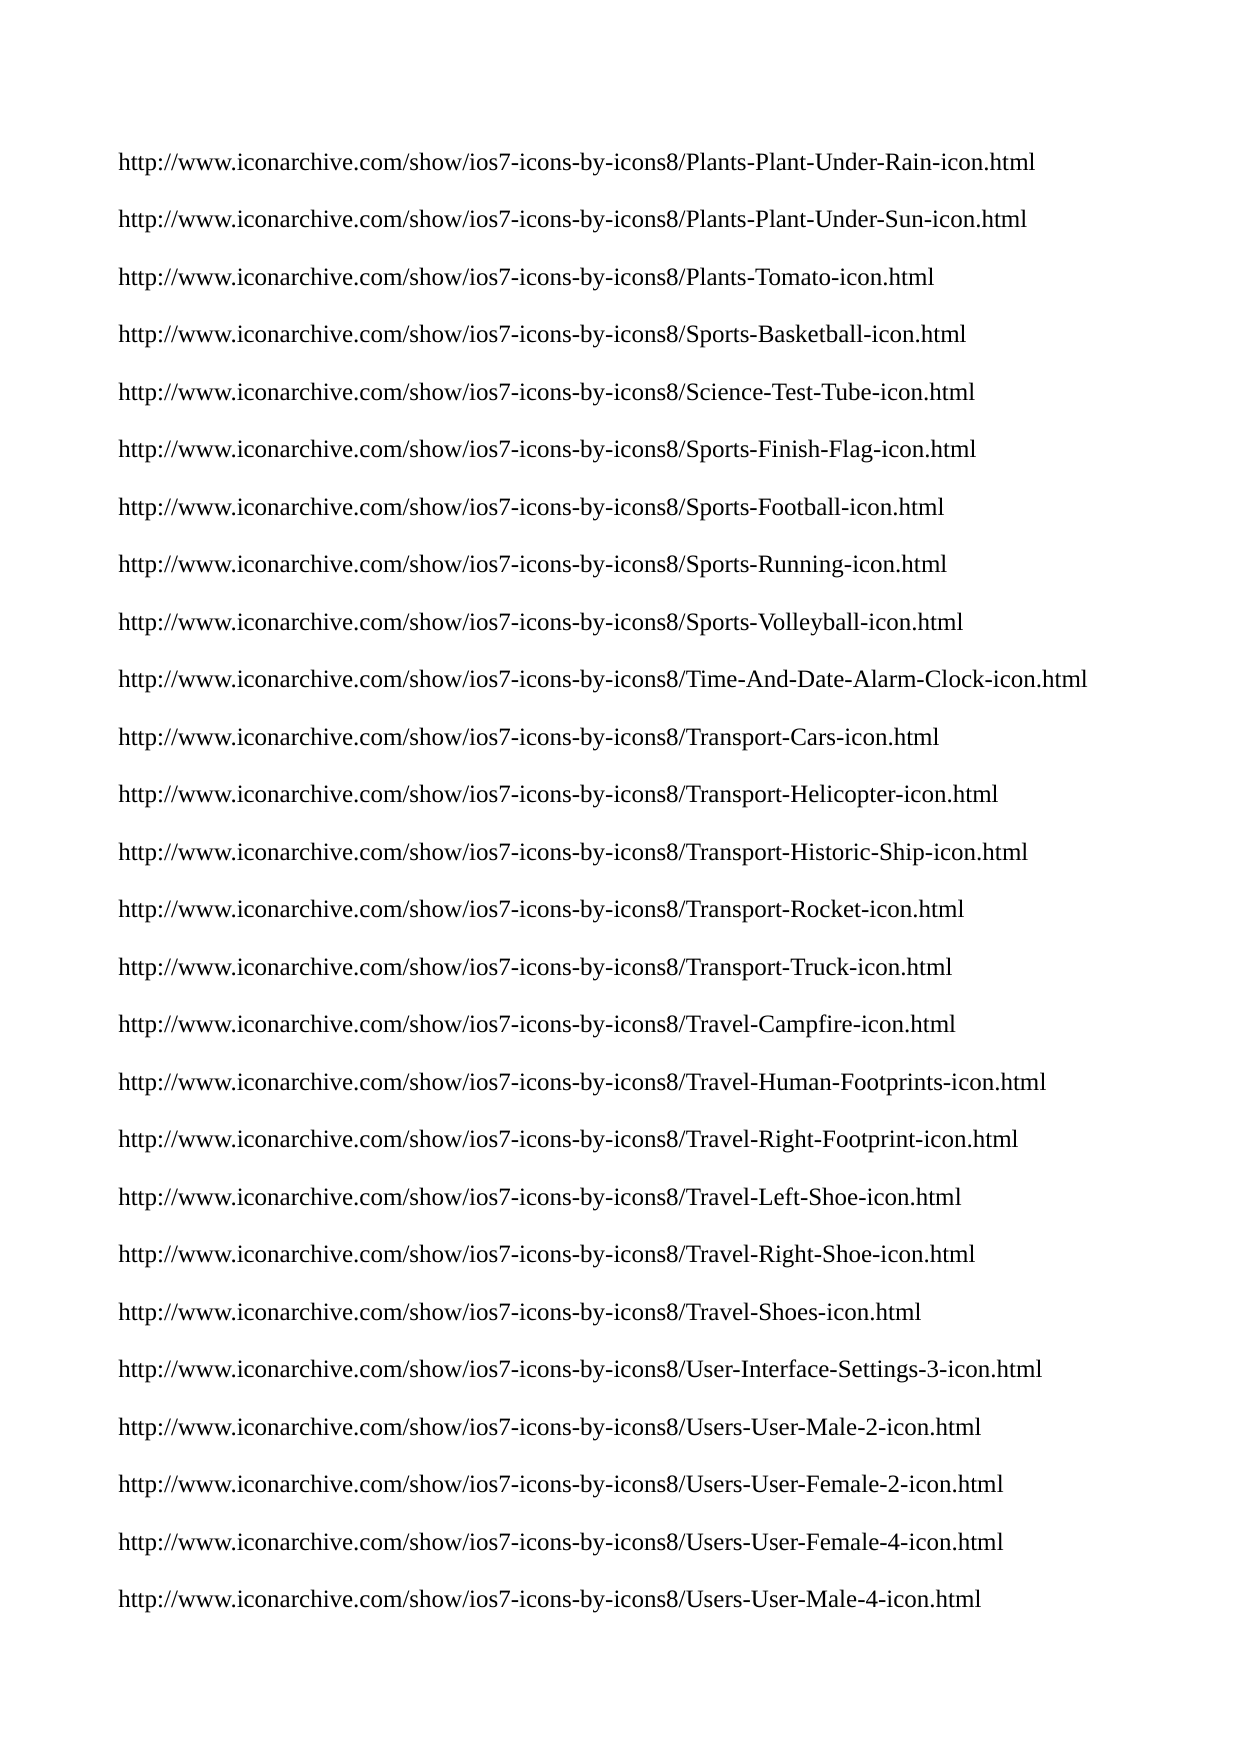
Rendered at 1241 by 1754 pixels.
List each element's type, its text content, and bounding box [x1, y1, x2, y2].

text http://www.iconarchive.com/show/ios7-icons-by-icons8/Plants-Plant-Under-Sun-icon.html [118, 204, 1122, 233]
text http://www.iconarchive.com/show/ios7-icons-by-icons8/Travel-Human-Footprints-icon.html [118, 1067, 1122, 1096]
text http://www.iconarchive.com/show/ios7-icons-by-icons8/Time-And-Date-Alarm-Clock-icon.html [118, 664, 1122, 693]
text http://www.iconarchive.com/show/ios7-icons-by-icons8/Users-User-Male-2-icon.html [118, 1412, 1122, 1441]
text http://www.iconarchive.com/show/ios7-icons-by-icons8/Transport-Cars-icon.html [118, 722, 1122, 751]
text http://www.iconarchive.com/show/ios7-icons-by-icons8/Travel-Shoes-icon.html [118, 1297, 1122, 1326]
text http://www.iconarchive.com/show/ios7-icons-by-icons8/User-Interface-Settings-3-icon.html [118, 1354, 1122, 1383]
text http://www.iconarchive.com/show/ios7-icons-by-icons8/Transport-Truck-icon.html [118, 952, 1122, 981]
text http://www.iconarchive.com/show/ios7-icons-by-icons8/Transport-Helicopter-icon.html [118, 779, 1122, 808]
text http://www.iconarchive.com/show/ios7-icons-by-icons8/Sports-Football-icon.html [118, 492, 1122, 521]
text http://www.iconarchive.com/show/ios7-icons-by-icons8/Travel-Campfire-icon.html [118, 1009, 1122, 1038]
text http://www.iconarchive.com/show/ios7-icons-by-icons8/Travel-Right-Footprint-icon.html [118, 1124, 1122, 1153]
text http://www.iconarchive.com/show/ios7-icons-by-icons8/Users-User-Female-2-icon.html [118, 1469, 1122, 1498]
text http://www.iconarchive.com/show/ios7-icons-by-icons8/Plants-Tomato-icon.html [118, 262, 1122, 291]
text http://www.iconarchive.com/show/ios7-icons-by-icons8/Transport-Historic-Ship-icon.html [118, 837, 1122, 866]
text http://www.iconarchive.com/show/ios7-icons-by-icons8/Users-User-Male-4-icon.html [118, 1584, 1122, 1613]
text http://www.iconarchive.com/show/ios7-icons-by-icons8/Users-User-Female-4-icon.html [118, 1527, 1122, 1556]
text http://www.iconarchive.com/show/ios7-icons-by-icons8/Travel-Right-Shoe-icon.html [118, 1239, 1122, 1268]
text http://www.iconarchive.com/show/ios7-icons-by-icons8/Sports-Basketball-icon.html [118, 319, 1122, 348]
text http://www.iconarchive.com/show/ios7-icons-by-icons8/Science-Test-Tube-icon.html [118, 377, 1122, 406]
text http://www.iconarchive.com/show/ios7-icons-by-icons8/Sports-Running-icon.html [118, 549, 1122, 578]
text http://www.iconarchive.com/show/ios7-icons-by-icons8/Sports-Finish-Flag-icon.html [118, 434, 1122, 463]
text http://www.iconarchive.com/show/ios7-icons-by-icons8/Plants-Plant-Under-Rain-icon.html [118, 147, 1122, 176]
text http://www.iconarchive.com/show/ios7-icons-by-icons8/Transport-Rocket-icon.html [118, 894, 1122, 923]
text http://www.iconarchive.com/show/ios7-icons-by-icons8/Travel-Left-Shoe-icon.html [118, 1182, 1122, 1211]
text http://www.iconarchive.com/show/ios7-icons-by-icons8/Sports-Volleyball-icon.html [118, 607, 1122, 636]
